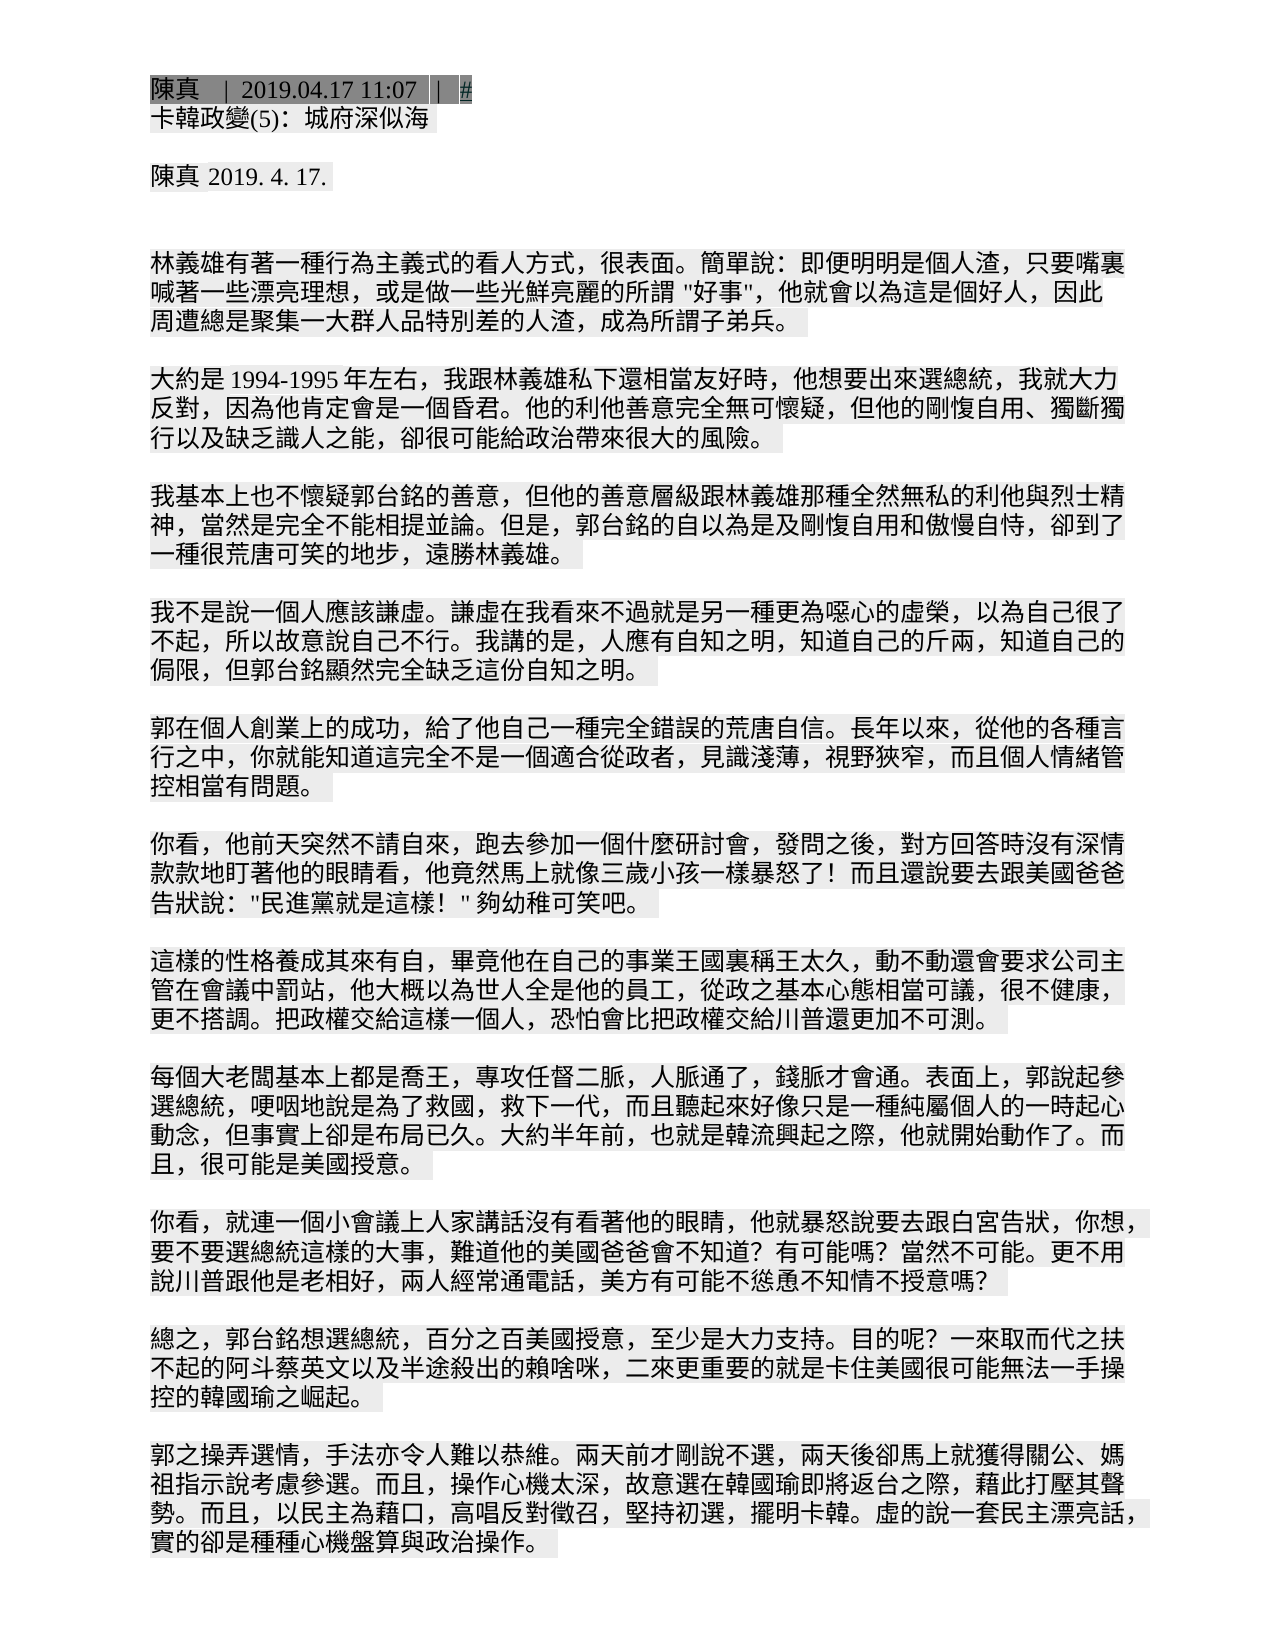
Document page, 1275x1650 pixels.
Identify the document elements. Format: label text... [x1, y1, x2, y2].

text 卡韓政變(5)：城府深似海 陳真 2019. 4. 17. 林義雄有著一種行為主義式的看人方式，很表面。簡單說：即便明明是個人渣，只要嘴裏喊著一些漂亮理想，或是做一些光鮮亮麗的所謂 "好事"，他就會以為這是個好人，因此周遭總是聚集一大群人品特別差的人渣，成為所謂子弟兵。 大約是1994-1995年左右，我跟林義雄私下還相當友好時，他想要出來選總統，我就大力反對，因為他肯定會是一個昏君。他的利他善意完全無可懷疑，但他的剛愎自用、獨斷獨行以及缺乏識人之能，卻很可能給政治帶來很大的風險。 我基本上也不懷疑郭台銘的善意，但他的善意層級跟林義雄那種全然無私的利他與烈士精神，當然是完全不能相提並論。但是，郭台銘的自以為是及剛愎自用和傲慢自恃，卻到了一種很荒唐可笑的地步，遠勝林義雄。 我不是說一個人應該謙虛。謙虛在我看來不過就是另一種更為噁心的虛榮，以為自己很了不起，所以故意說自己不行。我講的是，人應有自知之明，知道自己的斤兩，知道自己的侷限，但郭台銘顯然完全缺乏這份自知之明。 郭在個人創業上的成功，給了他自己一種完全錯誤的荒唐自信。長年以來，從他的各種言行之中，你就能知道這完全不是一個適合從政者，見識淺薄，視野狹窄，而且個人情緒管控相當有問題。 你看，他前天突然不請自來，跑去參加一個什麼研討會，發問之後，對方回答時沒有深情款款地盯著他的眼睛看，他竟然馬上就像三歲小孩一樣暴怒了！而且還說要去跟美國爸爸告狀說："民進黨就是這樣！" 夠幼稚可笑吧。 這樣的性格養成其來有自，畢竟他在自己的事業王國裏稱王太久，動不動還會要求公司主管在會議中罰站，他大概以為世人全是他的員工，從政之基本心態相當可議，很不健康，更不搭調。把政權交給這樣一個人，恐怕會比把政權交給川普還更加不可測。 每個大老闆基本上都是喬王，專攻任督二脈，人脈通了，錢脈才會通。表面上，郭說起參選總統，哽咽地說是為了救國，救下一代，而且聽起來好像只是一種純屬個人的一時起心動念，但事實上卻是布局已久。大約半年前，也就是韓流興起之際，他就開始動作了。而且，很可能是美國授意。 你看，就連一個小會議上人家講話沒有看著他的眼睛，他就暴怒說要去跟白宮告狀，你想，要不要選總統這樣的大事，難道他的美國爸爸會不知道？有可能嗎？當然不可能。更不用說川普跟他是老相好，兩人經常通電話，美方有可能不慫恿不知情不授意嗎？ 總之，郭台銘想選總統，百分之百美國授意，至少是大力支持。目的呢？一來取而代之扶不起的阿斗蔡英文以及半途殺出的賴啥咪，二來更重要的就是卡住美國很可能無法一手操控的韓國瑜之崛起。 郭之操弄選情，手法亦令人難以恭維。兩天前才剛說不選，兩天後卻馬上就獲得關公、媽祖指示說考慮參選。而且，操作心機太深，故意選在韓國瑜即將返台之際，藉此打壓其聲勢。而且，以民主為藉口，高唱反對徵召，堅持初選，擺明卡韓。虛的說一套民主漂亮話，實的卻是種種心機盤算與政治操作。 這樣做當然是他的自由，但是從一個人如何待人處世的方式上，你就能看出一個人的心思與為人。郭很愛說自己什麼霸氣，其實霸氣個小鳥蛋啦，根本毫無半點陽光磊落之氣概，城府很深。 至於說什麼他敢嗆聲美國說台灣總是當凱子花大錢買一些老舊武器，這從來都不是郭台銘的基本思維，這些話自然是故意講給對岸聽，兩面討好。美國這個國家，向來靠打仗侵略及賣軍火賺死人錢發大財的，即便是金大中那樣的反美人士當權，依然都得在軍購這方面供美國吸血，何況台灣這些美國狗，從來無一例外，都得接受這項任人予取予求的殖民宿命。 結論是： 當郭台銘說他打算選總統時，你看，國民黨檯面人物幾乎全數按讚，特別是那幾位太陽更是歡欣鼓舞。這只有兩種可能，一種是真的無知，真以為這一切都只是郭之個人作為與決定，贊同其攪局，以增加自己勝出之機會。一種則是故意裝蒜，故意裝做不知道郭之參選背後之來龍去脈，一起合力演出一齣卡韓大戲。畢竟韓之勝出，很可能會是權力結構的大洗盤，太陽們將一個個日薄西山，但郭之勝出，卻是雨露均霑，權力分享結構基本不變，既有的利益輸送通道不變，而且也迎合了美國主子的意思，一舉數得。 站在打倒人渣詐騙黨的目標上，也許我們還是應該含淚投票給郭，但我自己這一票是肯定投不下去的。如果真是郭被提名，我寧可投給國、民兩黨及柯以外的任何人選。 [150, 104, 1125, 1558]
text 陳真 | 2019.04.17 11:07 | # [150, 75, 1125, 104]
